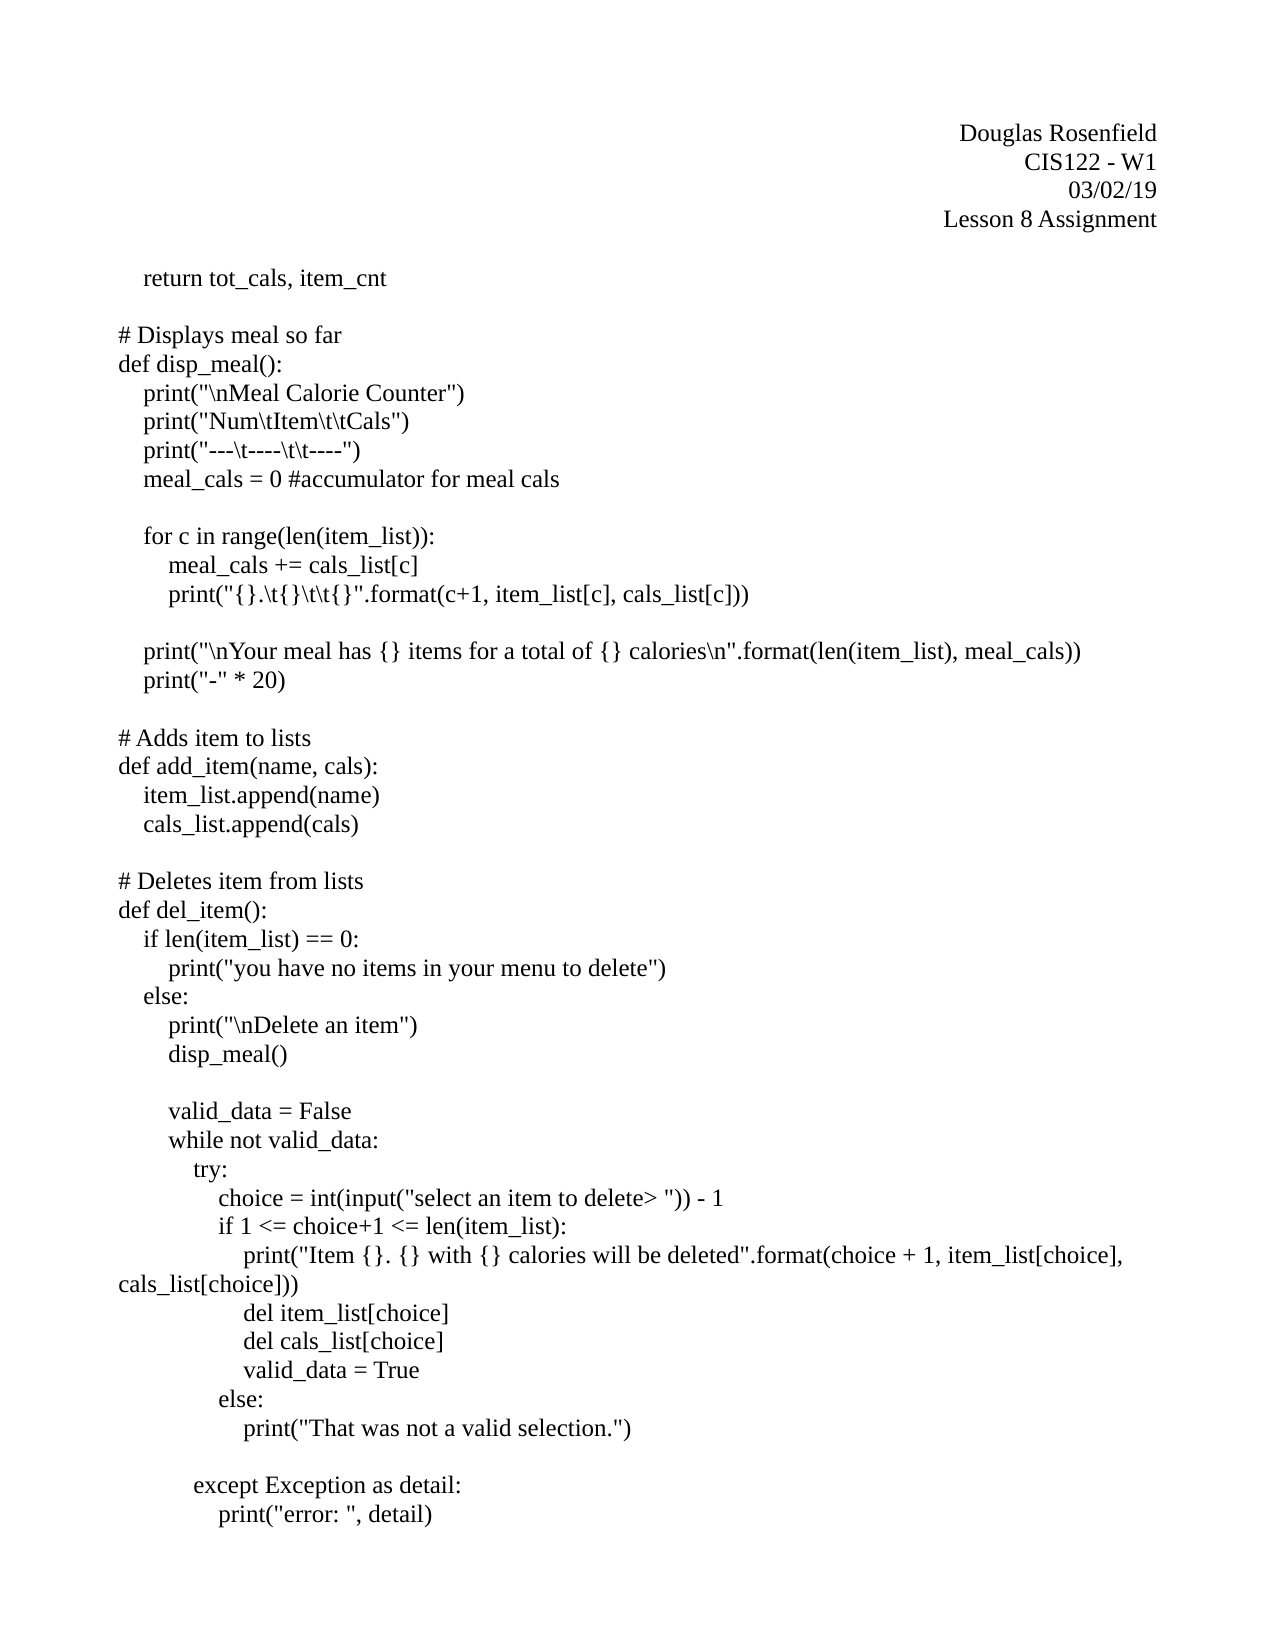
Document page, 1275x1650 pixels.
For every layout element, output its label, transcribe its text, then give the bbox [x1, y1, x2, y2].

text print("{}.\t{}\t\t{}".format(c+1, item_list[c], cals_list[c])) [118, 579, 1157, 608]
text def disp_meal(): [118, 349, 1157, 378]
text del item_list[choice] [118, 1298, 1157, 1326]
text if len(item_list) == 0: [118, 924, 1157, 953]
text def add_item(name, cals): [118, 751, 1157, 780]
text disp_meal() [118, 1039, 1157, 1068]
text print("\nDelete an item") [118, 1010, 1157, 1039]
text print("Num\tItem\t\tCals") [118, 406, 1157, 435]
text cals_list.append(cals) [118, 809, 1157, 838]
text print("error: ", detail) [118, 1499, 1157, 1528]
text # Adds item to lists [118, 723, 1157, 751]
text return tot_cals, item_cnt [118, 263, 1157, 291]
text valid_data = True [118, 1355, 1157, 1384]
text del cals_list[choice] [118, 1326, 1157, 1355]
text for c in range(len(item_list)): [118, 521, 1157, 550]
text while not valid_data: [118, 1125, 1157, 1154]
text # Displays meal so far [118, 320, 1157, 349]
text else: [118, 1384, 1157, 1413]
text meal_cals += cals_list[c] [118, 550, 1157, 579]
text print("you have no items in your menu to delete") [118, 953, 1157, 981]
text valid_data = False [118, 1096, 1157, 1125]
text # Deletes item from lists [118, 866, 1157, 895]
text if 1 <= choice+1 <= len(item_list): [118, 1211, 1157, 1240]
text try: [118, 1154, 1157, 1183]
text print("---\t----\t\t----") [118, 435, 1157, 464]
text print("That was not a valid selection.") [118, 1413, 1157, 1441]
text print("-" * 20) [118, 665, 1157, 694]
text meal_cals = 0 #accumulator for meal cals [118, 464, 1157, 493]
text print("\nMeal Calorie Counter") [118, 378, 1157, 406]
text item_list.append(name) [118, 780, 1157, 809]
text print("\nYour meal has {} items for a total of {} calories\n".format(len(item_list), meal_cals)) [118, 636, 1157, 665]
text choice = int(input("select an item to delete> ")) - 1 [118, 1183, 1157, 1211]
text except Exception as detail: [118, 1470, 1157, 1499]
text print("Item {}. {} with {} calories will be deleted".format(choice + 1, item_list[choice], cals_list[choice])) [118, 1240, 1157, 1298]
text else: [118, 981, 1157, 1010]
text def del_item(): [118, 895, 1157, 924]
